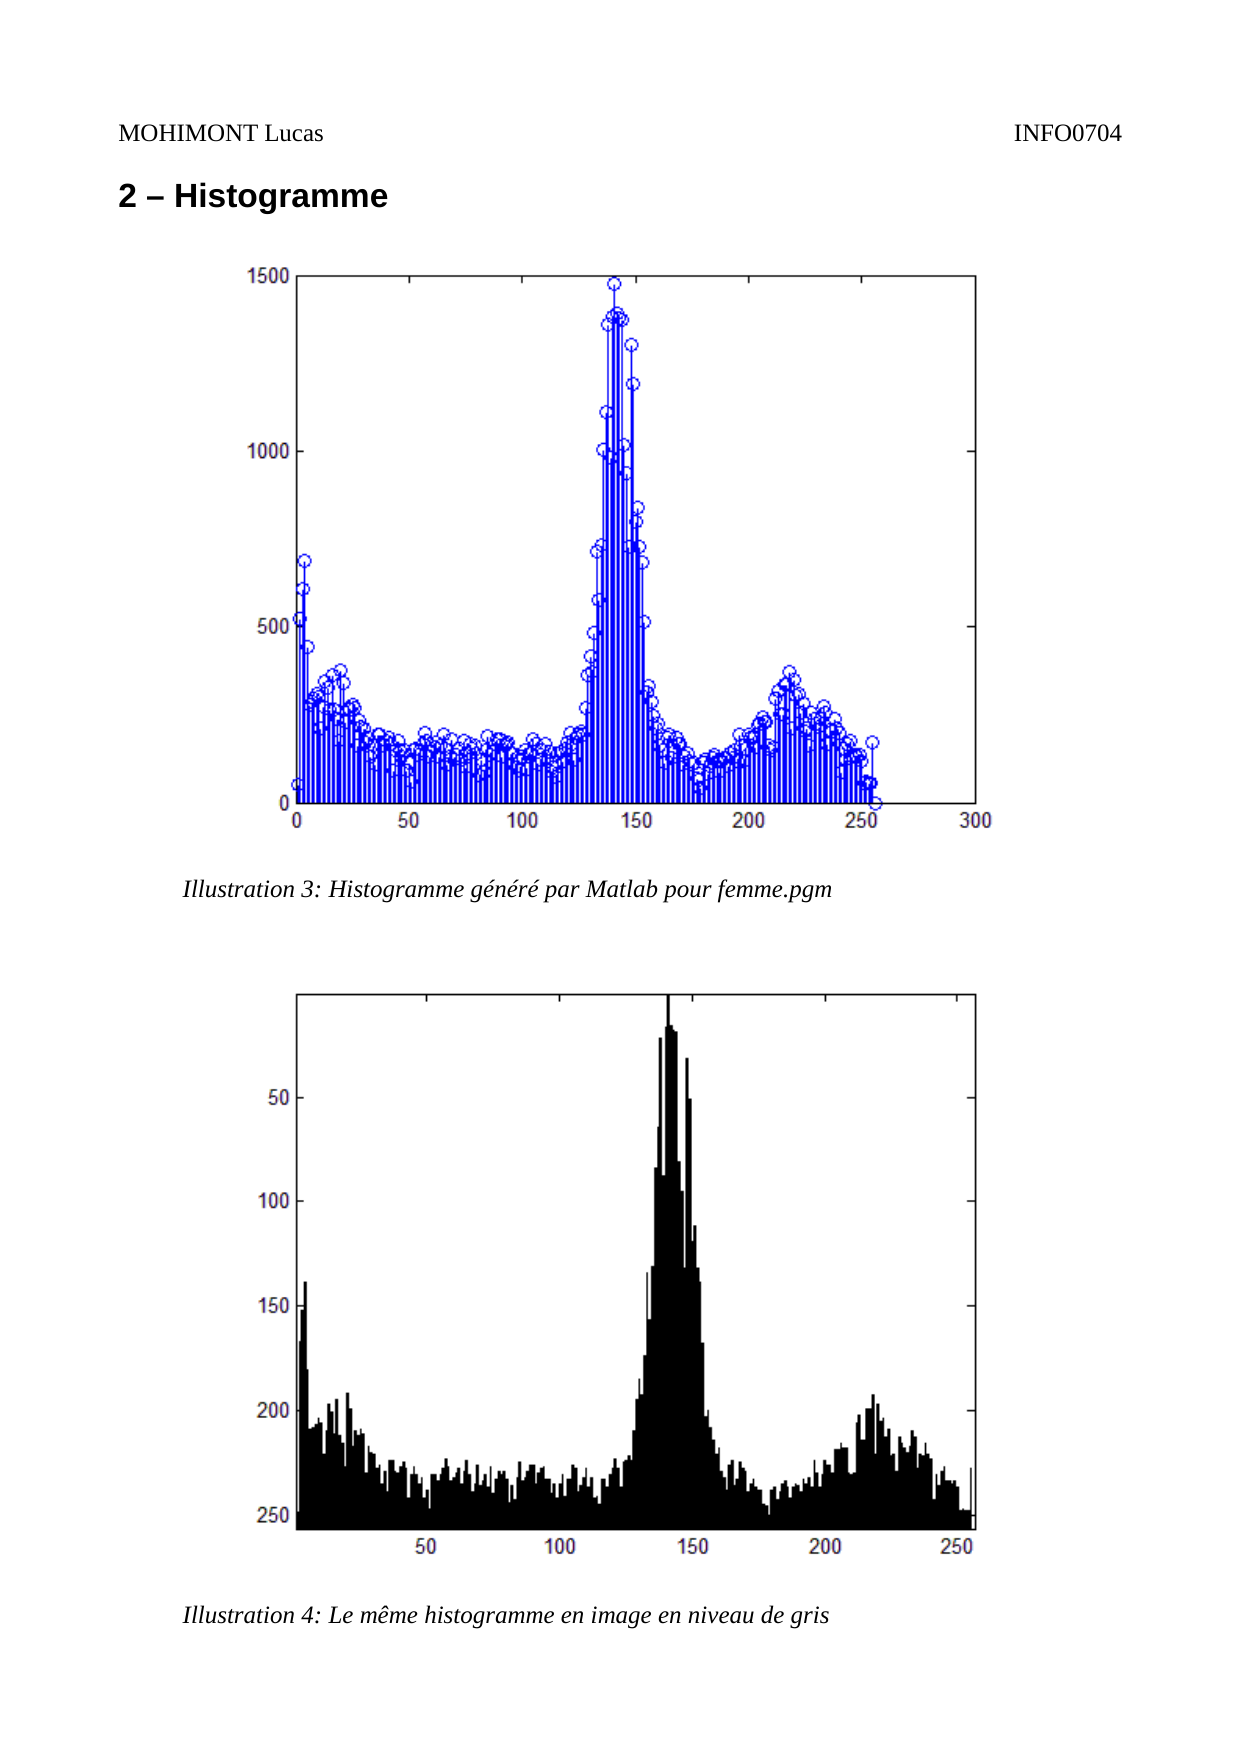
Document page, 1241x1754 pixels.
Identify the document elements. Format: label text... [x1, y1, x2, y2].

text Illustration 3: Histogramme généré par Matlab pour femme.pgm [182, 875, 1057, 903]
picture [182, 227, 1058, 875]
picture [182, 944, 1058, 1601]
subtitle 2 – Histogramme [118, 176, 1122, 215]
text Illustration 4: Le même histogramme en image en niveau de gris [182, 1601, 1057, 1629]
